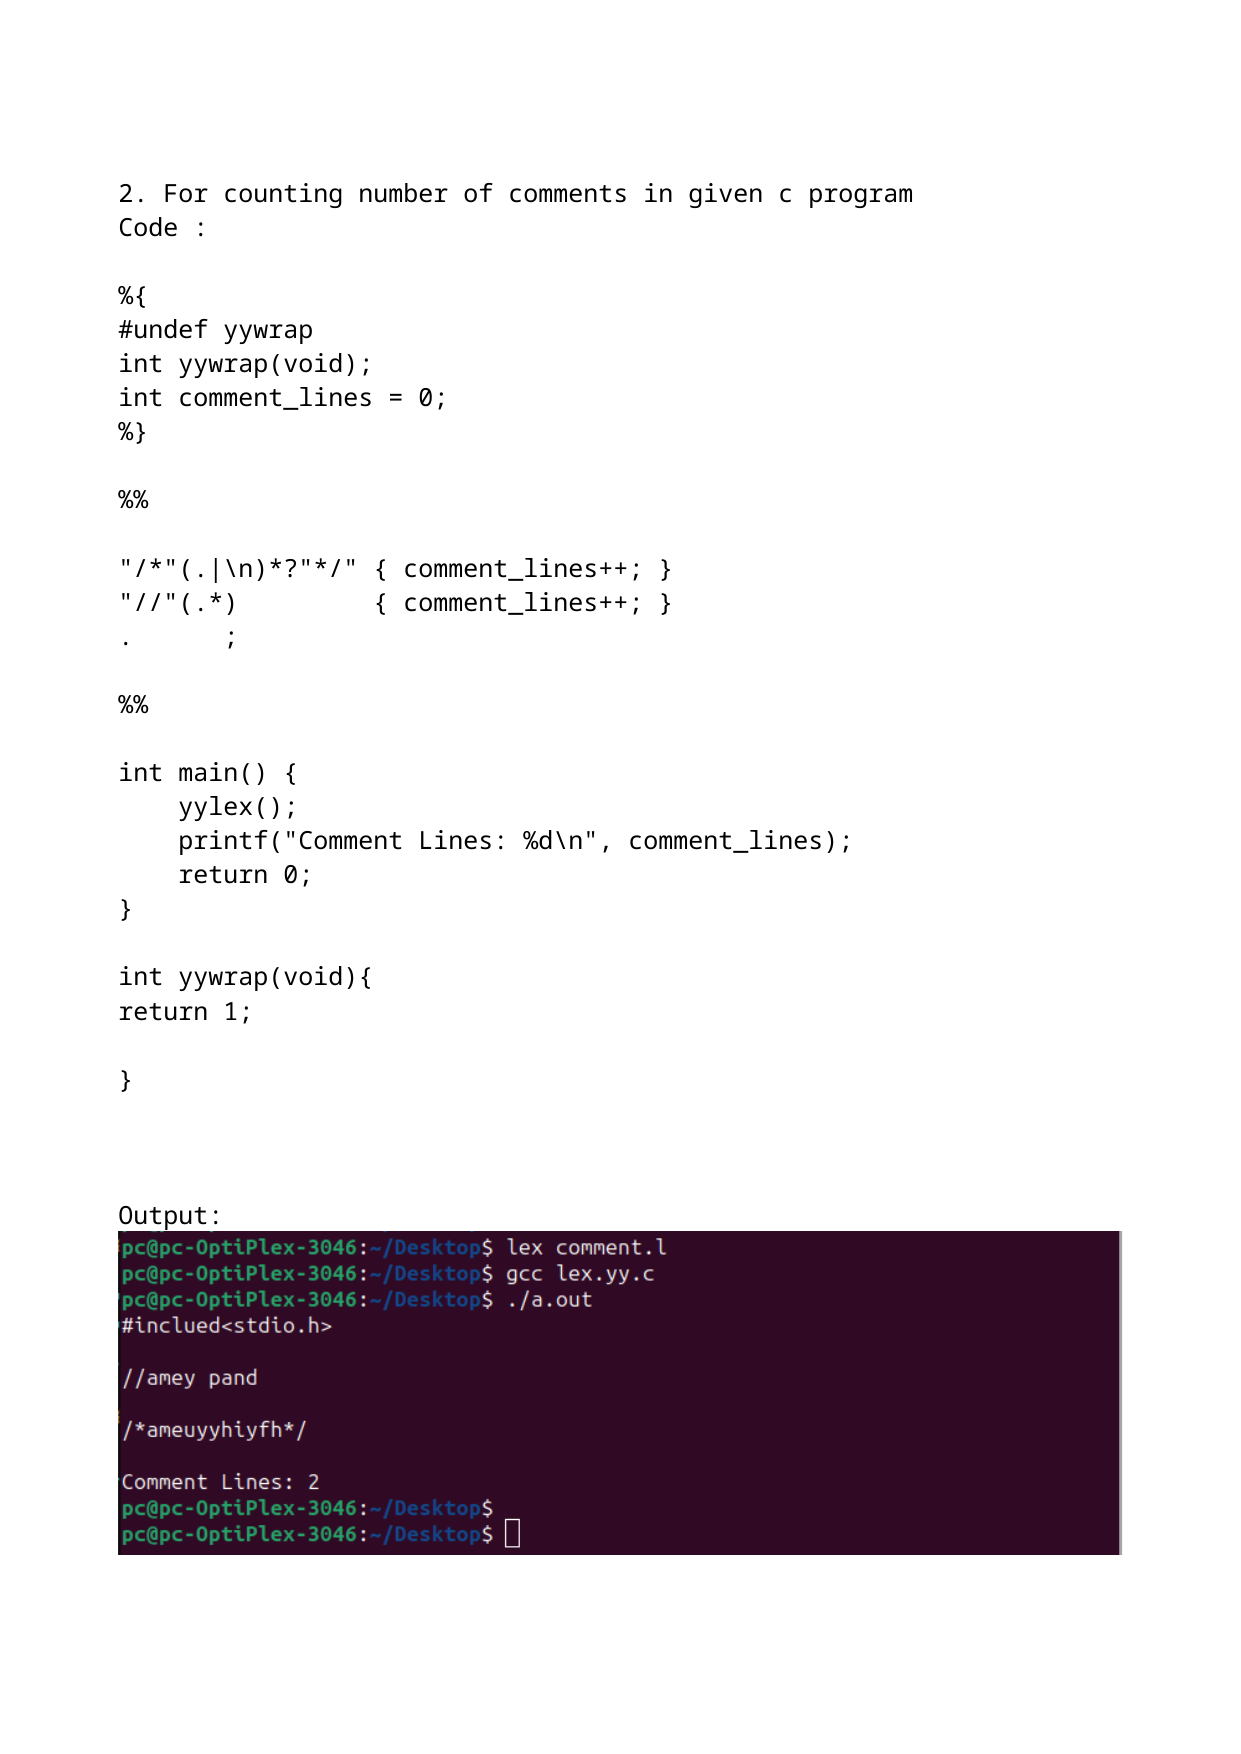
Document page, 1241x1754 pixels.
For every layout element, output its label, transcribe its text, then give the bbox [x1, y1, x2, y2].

text int comment_lines = 0; [118, 380, 1122, 414]
text "/*"(.|\n)*?"*/" { comment_lines++; } [118, 550, 1122, 584]
text return 1; [118, 993, 1122, 1027]
text printf("Comment Lines: %d\n", comment_lines); [118, 823, 1122, 857]
text %% [118, 482, 1122, 516]
text #undef yywrap [118, 312, 1122, 346]
text int main() { [118, 755, 1122, 789]
text %% [118, 687, 1122, 721]
text "//"(.*) { comment_lines++; } [118, 584, 1122, 618]
text Output: [118, 1197, 1122, 1231]
text return 0; [118, 857, 1122, 891]
text int yywrap(void){ [118, 959, 1122, 993]
text } [118, 891, 1122, 925]
text Code : [118, 210, 1122, 244]
text yylex(); [118, 789, 1122, 823]
text int yywrap(void); [118, 346, 1122, 380]
text . ; [118, 618, 1122, 652]
text } [118, 1061, 1122, 1095]
text %} [118, 414, 1122, 448]
text %{ [118, 278, 1122, 312]
text 2. For counting number of comments in given c program [118, 176, 1122, 210]
